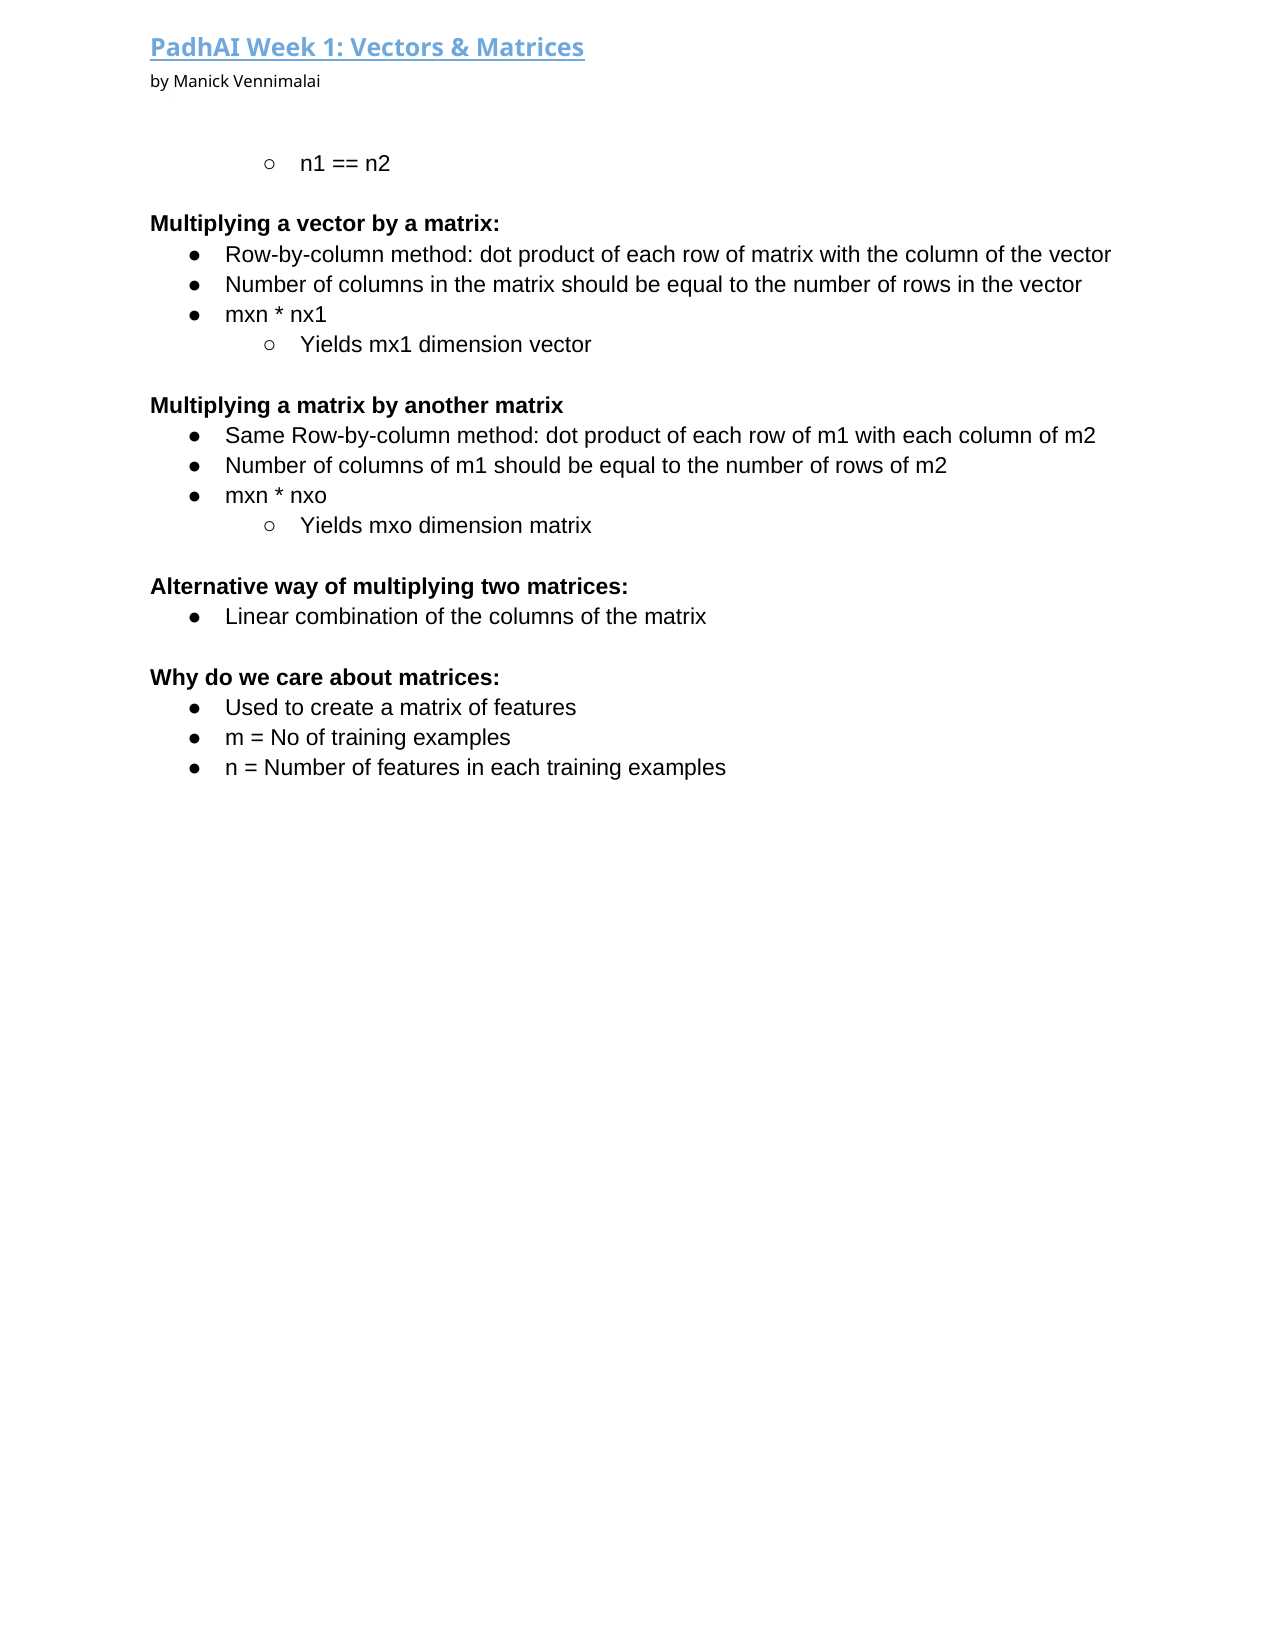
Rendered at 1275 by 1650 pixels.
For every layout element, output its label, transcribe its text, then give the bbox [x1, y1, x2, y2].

text Why do we care about matrices: [150, 663, 1125, 690]
list Number of columns of m1 should be equal to the number of rows of m2 [187, 452, 1125, 478]
list mxn * nx1 [187, 301, 1125, 327]
list n = Number of features in each training examples [187, 754, 1125, 781]
list Yields mxo dimension matrix [262, 512, 1125, 539]
list Linear combination of the columns of the matrix [187, 603, 1125, 629]
list Same Row-by-column method: dot product of each row of m1 with each column of m2 [187, 422, 1125, 448]
list mxn * nxo [187, 482, 1125, 509]
text Alternative way of multiplying two matrices: [150, 573, 1125, 599]
list Used to create a matrix of features [187, 694, 1125, 720]
list m = No of training examples [187, 724, 1125, 750]
list n1 == n2 [262, 150, 1125, 176]
list Yields mx1 dimension vector [262, 331, 1125, 358]
list Number of columns in the matrix should be equal to the number of rows in the vector [187, 271, 1125, 297]
text Multiplying a vector by a matrix: [150, 210, 1125, 237]
list Row-by-column method: dot product of each row of matrix with the column of the vector [187, 241, 1125, 267]
text Multiplying a matrix by another matrix [150, 392, 1125, 418]
